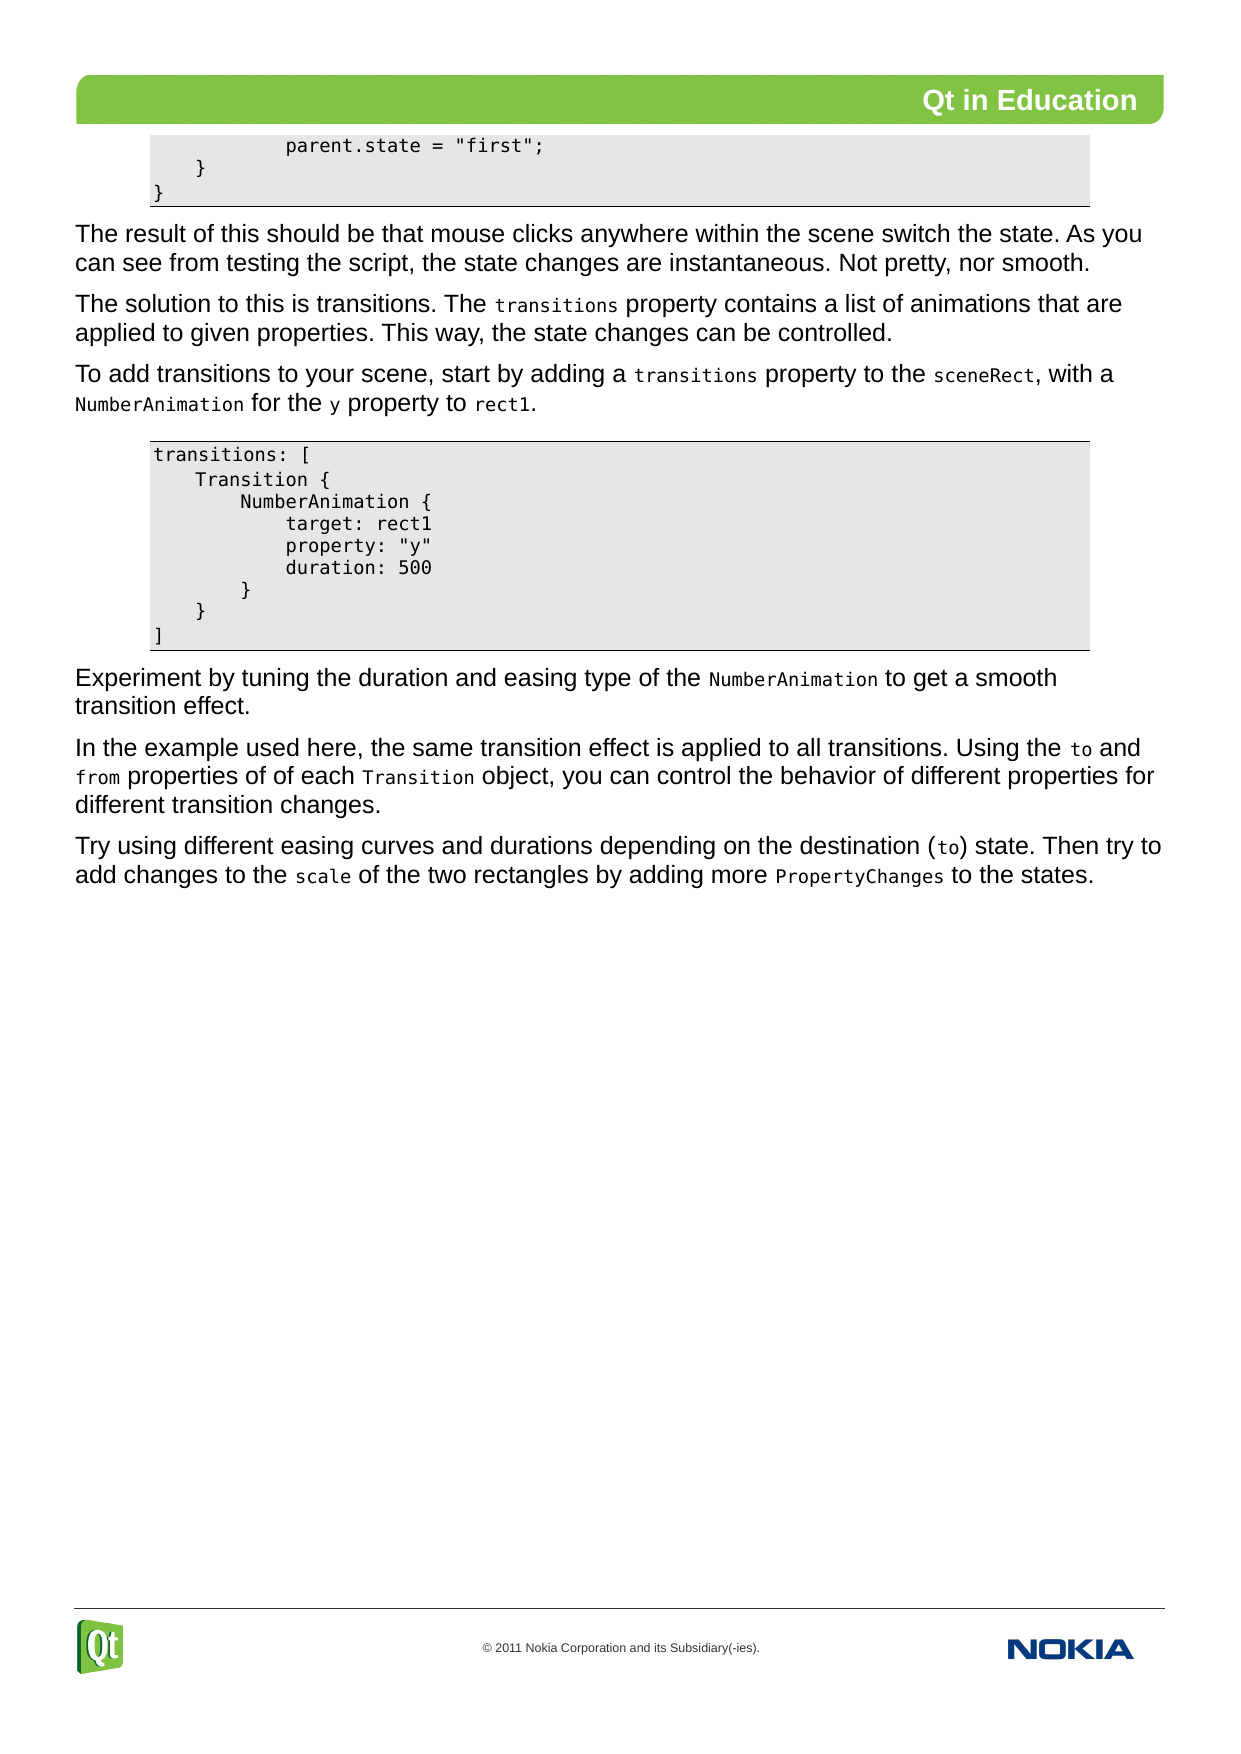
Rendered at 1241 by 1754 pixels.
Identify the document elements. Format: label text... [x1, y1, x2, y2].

text Try using different easing curves and durations depending on the destination (to) state. Then try to add changes to the scale of the two rectangles by adding more PropertyChanges to the states. [75, 831, 1165, 889]
text parent.state = "first"; [150, 135, 1090, 157]
text Transition { [150, 469, 1090, 491]
text NumberAnimation { [150, 491, 1090, 513]
text To add transitions to your scene, start by adding a transitions property to the sceneRect, with a NumberAnimation for the y property to rect1. [75, 359, 1165, 416]
text ] [150, 622, 1090, 650]
text } [150, 600, 1090, 622]
picture [73, 1615, 127, 1679]
text The result of this should be that mouse clicks anywhere within the scene switch the state. As you can see from testing the script, the state changes are instantaneous. Not pretty, nor smooth. [75, 219, 1165, 276]
picture [76, 75, 1164, 124]
text } [150, 179, 1090, 206]
text In the example used here, the same transition effect is applied to all transitions. Using the to and from properties of of each Transition object, you can control the behavior of different properties for different transition changes. [75, 732, 1165, 819]
text transitions: [ [150, 442, 1090, 469]
text duration: 500 [150, 557, 1090, 578]
text Experiment by tuning the duration and easing type of the NumberAnimation to get a smooth transition effect. [75, 662, 1165, 720]
picture [978, 1610, 1164, 1688]
text The solution to this is transitions. The transitions property contains a list of animations that are applied to given properties. This way, the state changes can be controlled. [75, 289, 1165, 346]
text target: rect1 [150, 513, 1090, 535]
text } [150, 578, 1090, 600]
text property: "y" [150, 535, 1090, 557]
text } [150, 157, 1090, 179]
